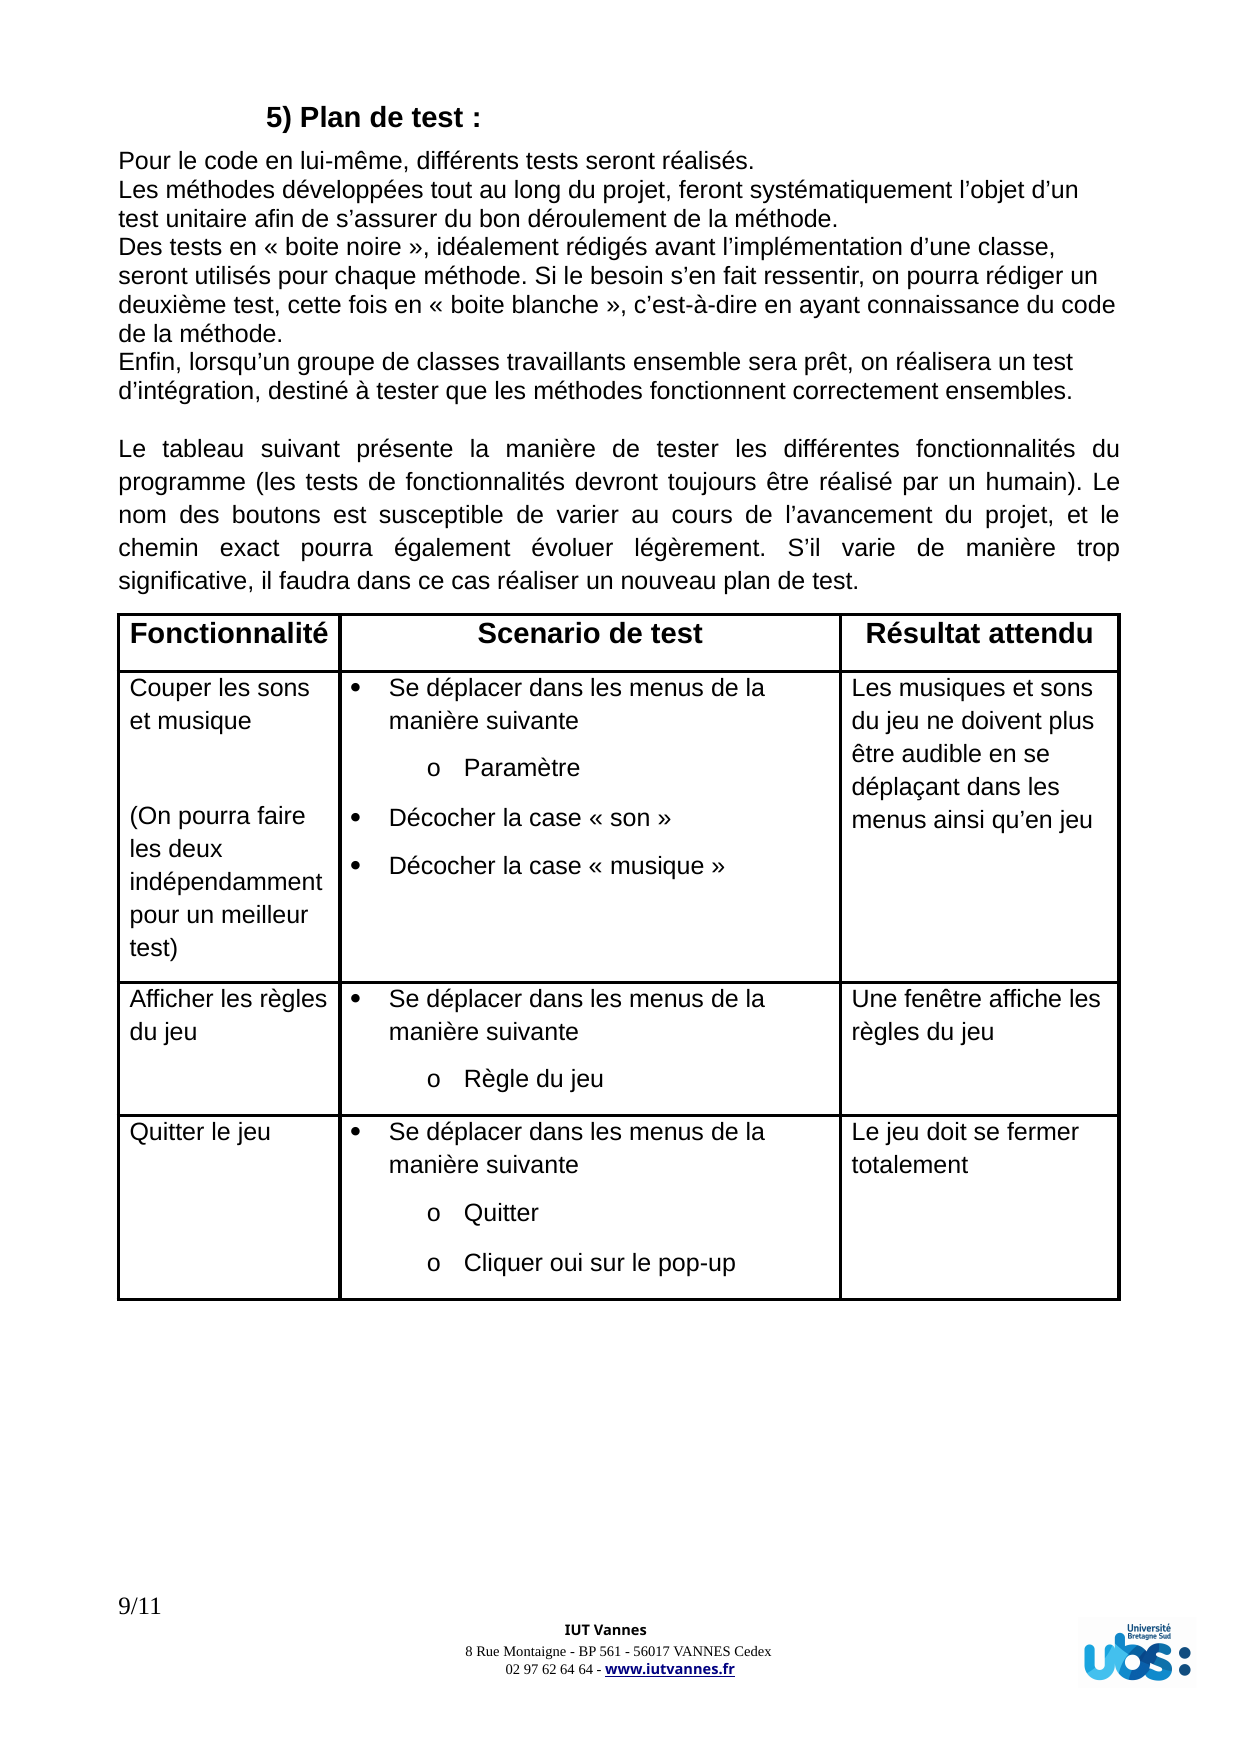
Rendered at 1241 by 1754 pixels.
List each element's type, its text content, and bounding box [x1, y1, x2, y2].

table_cell Quitter le jeu [120, 1117, 338, 1298]
table_cell Le jeu doit se fermer totalement [842, 1117, 1117, 1298]
text Pour le code en lui-même, différents tests seront réalisés. [118, 146, 1122, 175]
table_header Résultat attendu [842, 616, 1117, 669]
table_cell Se déplacer dans les menus de la manière suivante Quitter Cliquer oui sur le pop-up [342, 1117, 839, 1298]
table_cell Afficher les règles du jeu [120, 984, 338, 1114]
text Les méthodes développées tout au long du projet, feront systématiquement l’objet d’un test unitaire afin de s’assurer du bon déroulement de la méthode. [118, 175, 1122, 232]
table_header Fonctionnalité [120, 616, 338, 669]
table_cell Couper les sons et musique (On pourra faire les deux indépendamment pour un meilleur test) [120, 673, 338, 981]
subtitle 5) Plan de test : [192, 100, 1122, 133]
text Des tests en « boite noire », idéalement rédigés avant l’implémentation d’une classe, seront utilisés pour chaque méthode. Si le besoin s’en fait ressentir, on pourra rédiger un deuxième test, cette fois en « boite blanche », c’est-à-dire en ayant connaissance du code de la méthode. [118, 232, 1122, 347]
text Enfin, lorsqu’un groupe de classes travaillants ensemble sera prêt, on réalisera un test d’intégration, destiné à tester que les méthodes fonctionnent correctement ensembles. [118, 347, 1122, 405]
table_cell Les musiques et sons du jeu ne doivent plus être audible en se déplaçant dans les menus ainsi qu’en jeu [842, 673, 1117, 981]
table_header Scenario de test [342, 616, 839, 669]
table_cell Se déplacer dans les menus de la manière suivante Règle du jeu [342, 984, 839, 1114]
table_cell Se déplacer dans les menus de la manière suivante Paramètre Décocher la case « son » Décocher la case « musique » [342, 673, 839, 981]
text Le tableau suivant présente la manière de tester les différentes fonctionnalités du programme (les tests de fonctionnalités devront toujours être réalisé par un humain). Le nom des boutons est susceptible de varier au cours de l’avancement du projet, et le chemin exact pourra également évoluer légèrement. S’il varie de manière trop significative, il faudra dans ce cas réaliser un nouveau plan de test. [118, 433, 1122, 594]
table_cell Une fenêtre affiche les règles du jeu [842, 984, 1117, 1114]
